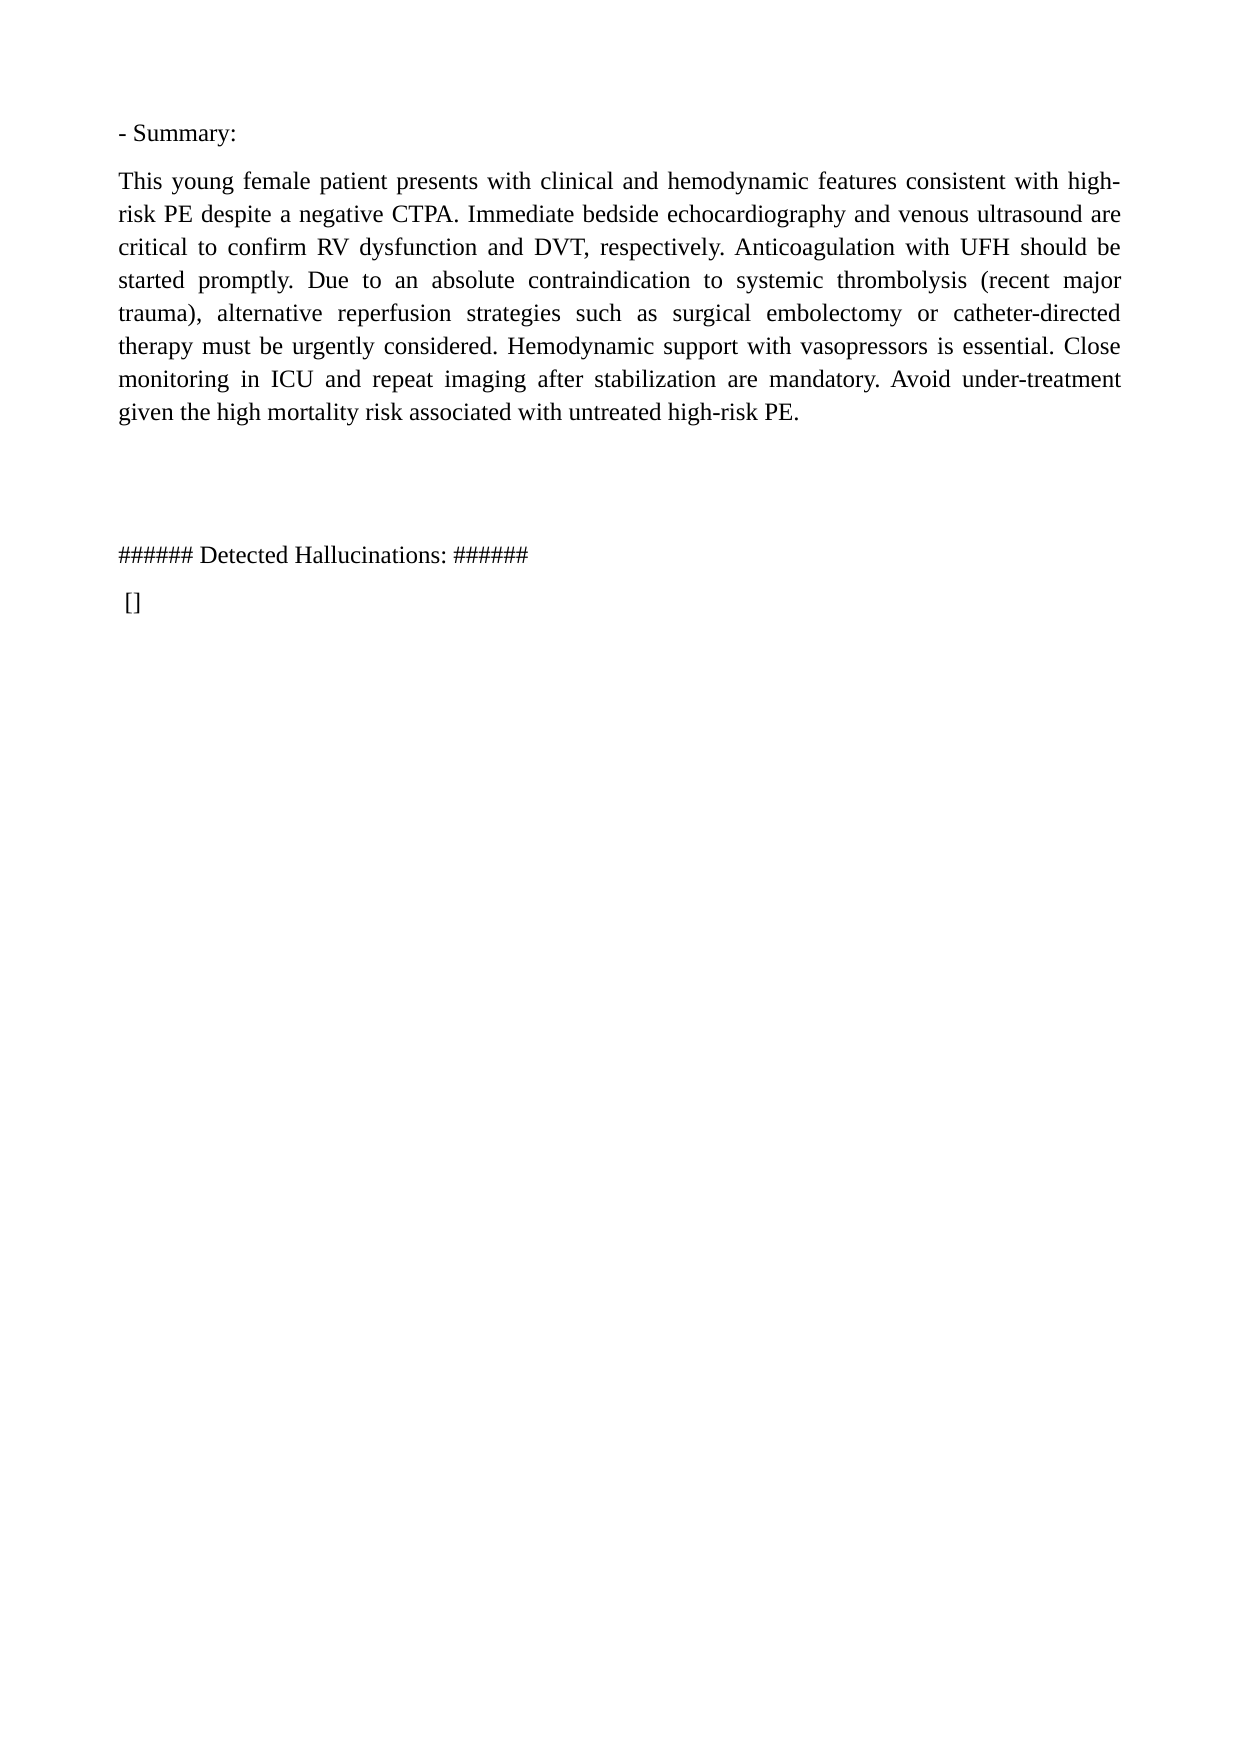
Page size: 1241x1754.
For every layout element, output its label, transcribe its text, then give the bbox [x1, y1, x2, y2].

text [] [118, 587, 1122, 616]
text ###### Detected Hallucinations: ###### [118, 540, 1122, 568]
text - Summary: [118, 118, 1122, 147]
text This young female patient presents with clinical and hemodynamic features consistent with high-risk PE despite a negative CTPA. Immediate bedside echocardiography and venous ultrasound are critical to confirm RV dysfunction and DVT, respectively. Anticoagulation with UFH should be started promptly. Due to an absolute contraindication to systemic thrombolysis (recent major trauma), alternative reperfusion strategies such as surgical embolectomy or catheter-directed therapy must be urgently considered. Hemodynamic support with vasopressors is essential. Close monitoring in ICU and repeat imaging after stabilization are mandatory. Avoid under-treatment given the high mortality risk associated with untreated high-risk PE. [118, 166, 1122, 426]
